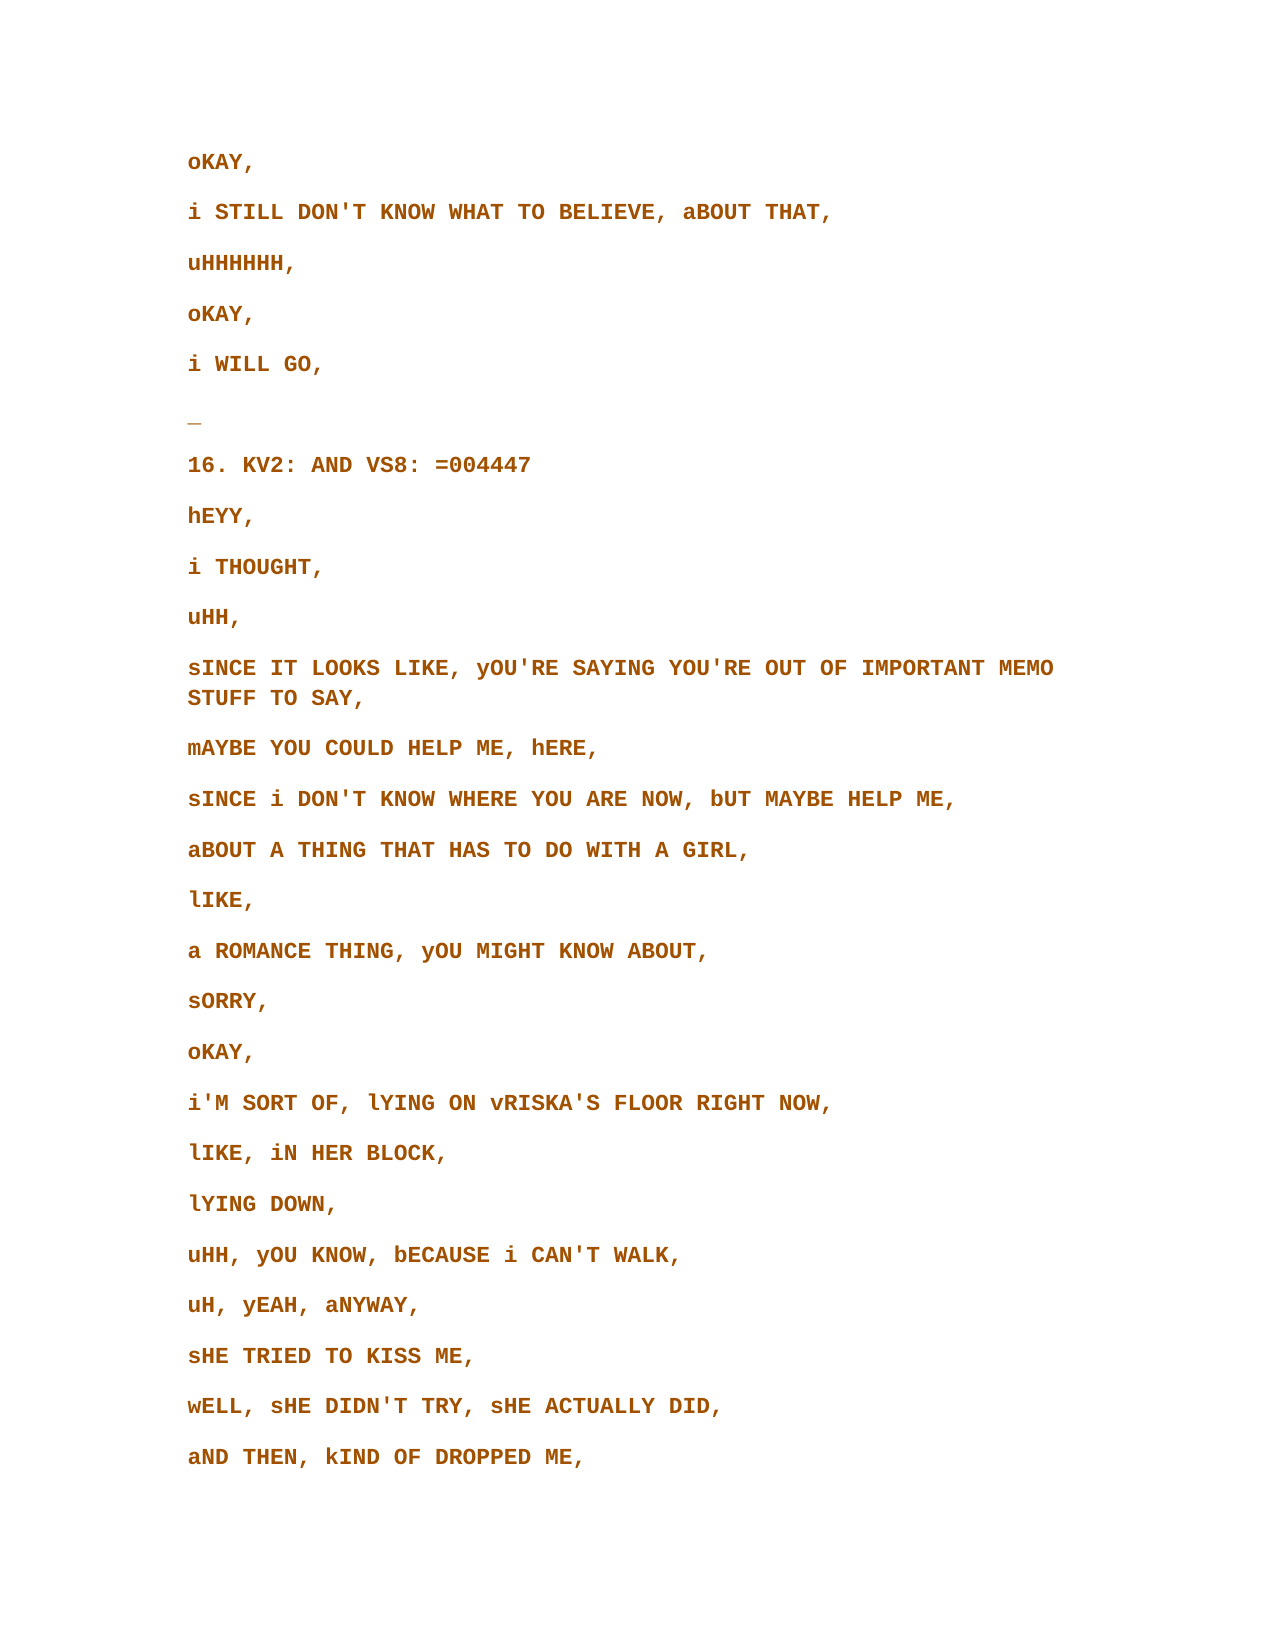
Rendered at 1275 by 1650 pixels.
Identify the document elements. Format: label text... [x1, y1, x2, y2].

text oKAY, [187, 1040, 1087, 1066]
text wELL, sHE DIDN'T TRY, sHE ACTUALLY DID, [187, 1395, 1087, 1421]
text aND THEN, kIND OF DROPPED ME, [187, 1445, 1087, 1471]
text uHH, yOU KNOW, bECAUSE i CAN'T WALK, [187, 1243, 1087, 1269]
text sORRY, [187, 990, 1087, 1016]
text 16. KV2: AND VS8: =004447 [187, 454, 1087, 480]
text aBOUT A THING THAT HAS TO DO WITH A GIRL, [187, 838, 1087, 864]
text a ROMANCE THING, yOU MIGHT KNOW ABOUT, [187, 939, 1087, 965]
text hEYY, [187, 504, 1087, 530]
text lIKE, [187, 888, 1087, 914]
text _ [187, 403, 1087, 429]
text i THOUGHT, [187, 555, 1087, 581]
text i STILL DON'T KNOW WHAT TO BELIEVE, aBOUT THAT, [187, 201, 1087, 227]
text i'M SORT OF, lYING ON vRISKA'S FLOOR RIGHT NOW, [187, 1091, 1087, 1117]
text i WILL GO, [187, 352, 1087, 378]
text lYING DOWN, [187, 1192, 1087, 1218]
text uH, yEAH, aNYWAY, [187, 1293, 1087, 1319]
text uHHHHHH, [187, 251, 1087, 277]
text oKAY, [187, 150, 1087, 176]
text mAYBE YOU COULD HELP ME, hERE, [187, 737, 1087, 763]
text sINCE IT LOOKS LIKE, yOU'RE SAYING YOU'RE OUT OF IMPORTANT MEMO STUFF TO SAY, [187, 656, 1087, 712]
text uHH, [187, 606, 1087, 632]
text sINCE i DON'T KNOW WHERE YOU ARE NOW, bUT MAYBE HELP ME, [187, 787, 1087, 813]
text lIKE, iN HER BLOCK, [187, 1142, 1087, 1168]
text oKAY, [187, 302, 1087, 328]
text sHE TRIED TO KISS ME, [187, 1344, 1087, 1370]
